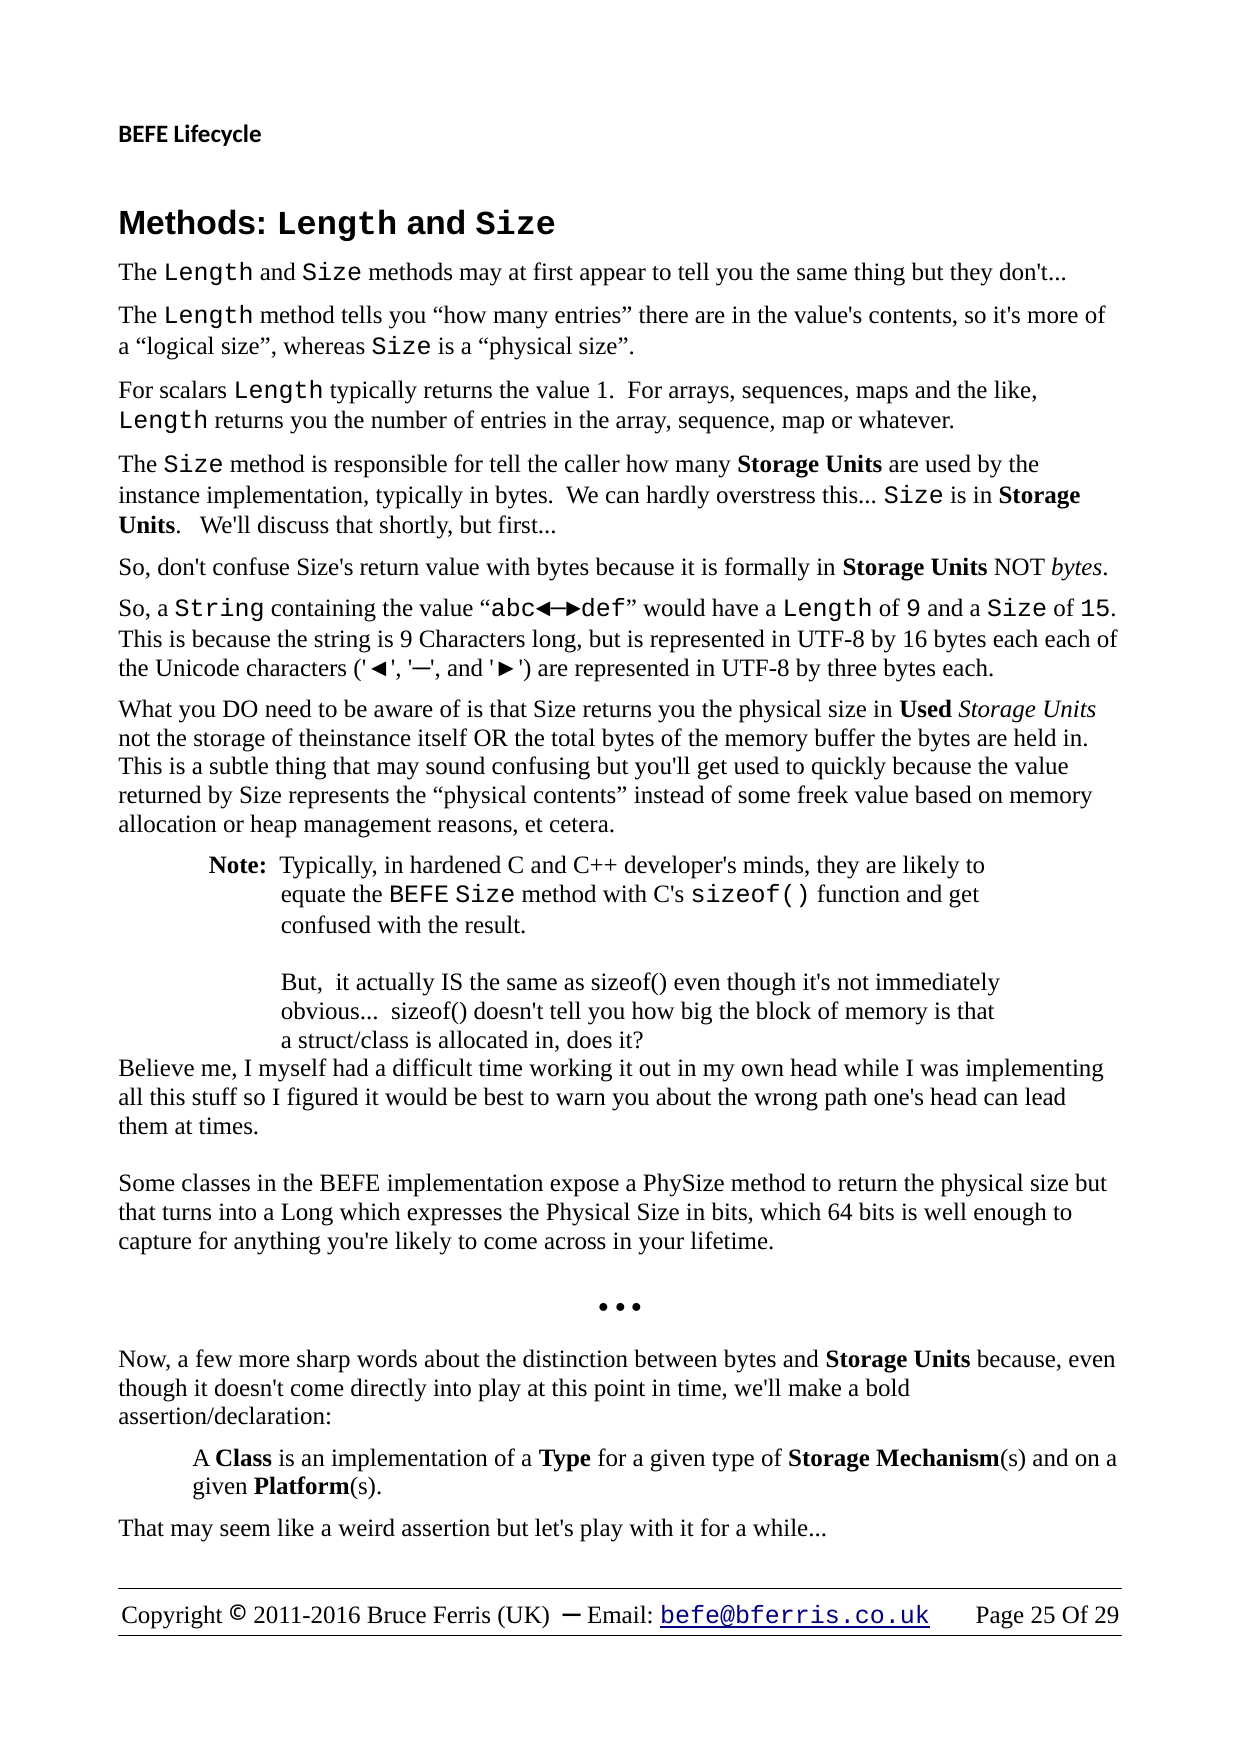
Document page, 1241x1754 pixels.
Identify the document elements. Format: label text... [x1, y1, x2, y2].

text Now, a few more sharp words about the distinction between bytes and Storage Units because, even though it doesn't come directly into play at this point in time, we'll make a bold assertion/declaration: [118, 1344, 1122, 1430]
text The Length and Size methods may at first appear to tell you the same thing but they don't... [118, 257, 1122, 288]
text The Length method tells you “how many entries” there are in the value's contents, so it's more of a “logical size”, whereas Size is a “physical size”. [118, 301, 1122, 362]
text For scalars Length typically returns the value 1. For arrays, sequences, maps and the like, Length returns you the number of entries in the array, sequence, map or whatever. [118, 375, 1122, 436]
text So, a String containing the value “abc◄─►def” would have a Length of 9 and a Size of 15. This is because the string is 9 Characters long, but is represented in UTF-8 by 16 bytes each each of the Unicode characters ('◄', '─', and '►') are represented in UTF-8 by three bytes each. [118, 593, 1122, 681]
text Note: Typically, in hardened C and C++ developer's minds, they are likely to equate the BEFE Size method with C's sizeof() function and get confused with the result. But, it actually IS the same as sizeof() even though it's not immediately obvious... sizeof() doesn't tell you how big the block of memory is that a struct/class is allocated in, does it? [209, 850, 1002, 1053]
text A Class is an implementation of a Type for a given type of Storage Mechanism(s) and on a given Platform(s). [192, 1443, 1122, 1500]
text ∙∙∙ [118, 1267, 1122, 1344]
text So, don't confuse Size's return value with bytes because it is formally in Storage Units NOT bytes. [118, 552, 1122, 581]
text The Size method is responsible for tell the caller how many Storage Units are used by the instance implementation, typically in bytes. We can hardly overstress this... Size is in Storage Units. We'll discuss that shortly, but first... [118, 449, 1122, 539]
text That may seem like a weird assertion but let's play with it for a while... [118, 1513, 1122, 1541]
text Believe me, I myself had a difficult time working it out in my own head while I was implementing all this stuff so I figured it would be best to warn you about the wrong path one's head can lead them at times. Some classes in the BEFE implementation expose a PhySize method to return the physical size but that turns into a Long which expresses the Physical Size in bits, which 64 bits is well enough to capture for anything you're likely to come across in your lifetime. [118, 1053, 1122, 1255]
text What you DO need to be aware of is that Size returns you the physical size in Used Storage Units not the storage of theinstance itself OR the total bytes of the memory buffer the bytes are held in. This is a subtle thing that may sound confusing but you'll get used to quickly because the value returned by Size represents the “physical contents” instead of some freek value based on memory allocation or heap management reasons, et cetera. [118, 694, 1122, 838]
subtitle Methods: Length and Size [118, 203, 1122, 245]
